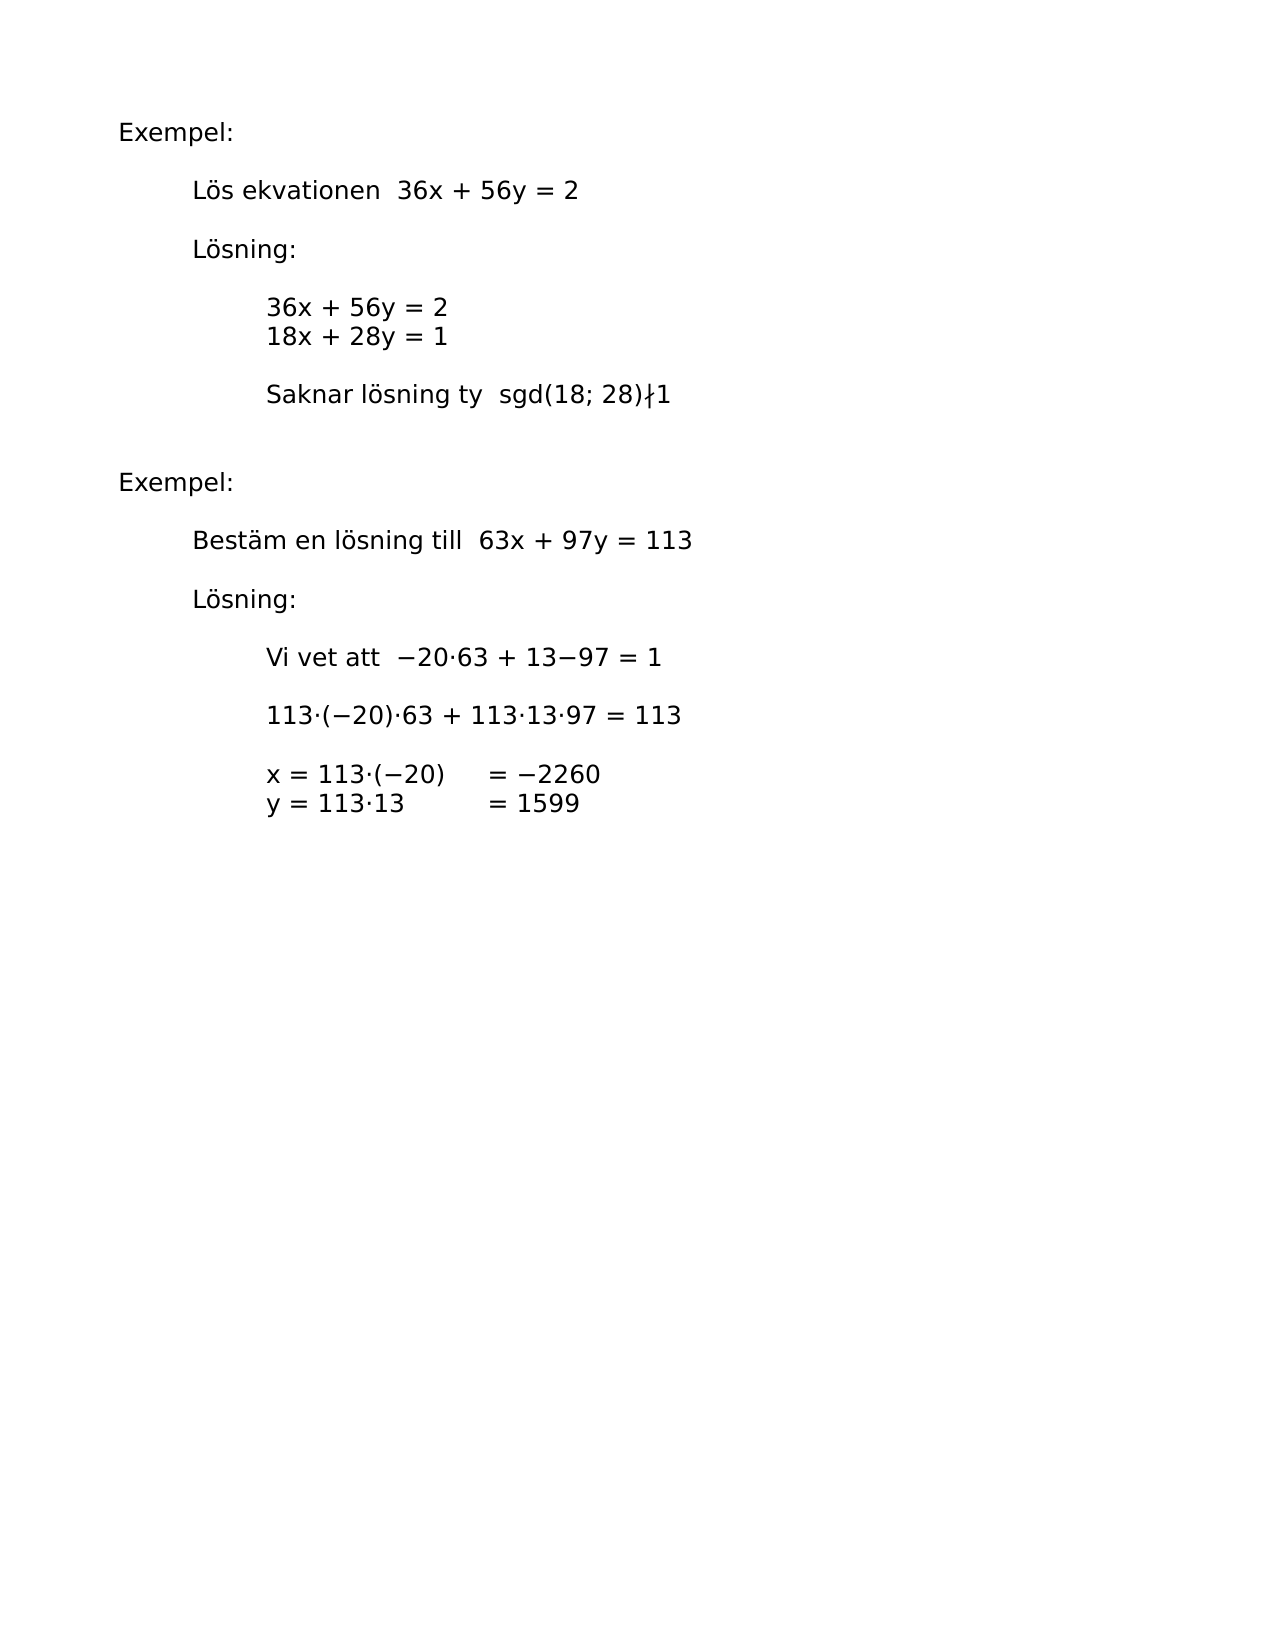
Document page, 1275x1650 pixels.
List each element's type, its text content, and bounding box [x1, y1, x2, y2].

text Saknar lösning ty sgd(18; 28)∤1 [118, 381, 1157, 410]
text 18x + 28y = 1 [118, 322, 1157, 351]
text Exempel: [118, 468, 1157, 497]
text Exempel: [118, 118, 1157, 147]
text 113⋅(−20)⋅63 + 113⋅13⋅97 = 113 [118, 701, 1157, 731]
text Lös ekvationen 36x + 56y = 2 [118, 176, 1157, 206]
text 36x + 56y = 2 [118, 293, 1157, 322]
text Lösning: [118, 585, 1157, 614]
text y = 113⋅13 = 1599 [118, 789, 1157, 818]
text Vi vet att −20⋅63 + 13−97 = 1 [118, 643, 1157, 672]
text Lösning: [118, 235, 1157, 264]
text x = 113⋅(−20) = −2260 [118, 760, 1157, 789]
text Bestäm en lösning till 63x + 97y = 113 [118, 526, 1157, 556]
